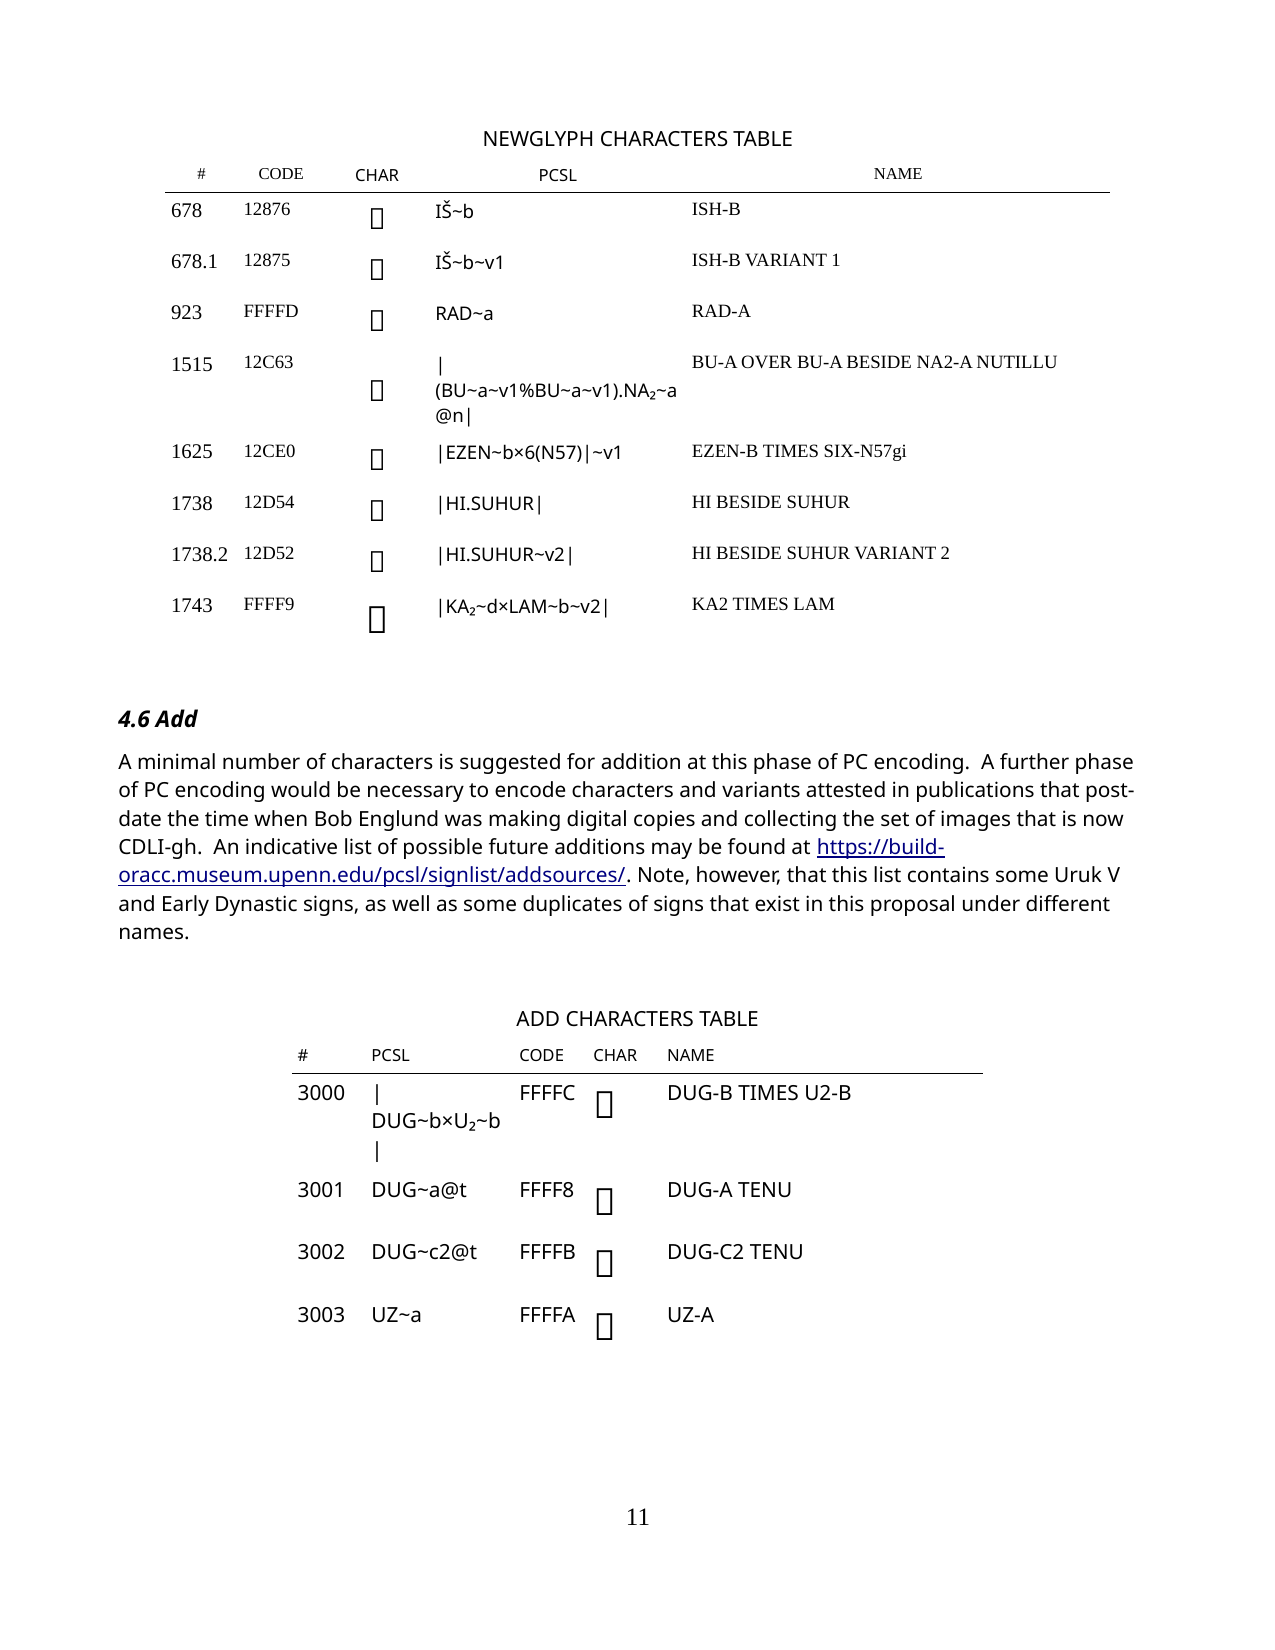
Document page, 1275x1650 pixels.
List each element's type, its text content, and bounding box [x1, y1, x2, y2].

table_cell UZ-A [661, 1294, 983, 1357]
table_cell DUG-B TIMES U2-B [661, 1074, 983, 1169]
table_cell 12875 [238, 244, 324, 294]
table_cell IŠ~b [429, 193, 686, 243]
table_cell 678.1 [165, 244, 237, 294]
table_cell RAD-A [686, 295, 1110, 346]
table_cell EZEN-B TIMES SIX-N57gi [686, 434, 1110, 485]
text A minimal number of characters is suggested for addition at this phase of PC encoding. A further phase of PC encoding would be necessary to encode characters and variants attested in publications that post-date the time when Bob Englund was making digital copies and collecting the set of images that is now CDLI-gh. An indicative list of possible future additions may be found at https://build-oracc.museum.upenn.edu/pcsl/signlist/addsources/. Note, however, that this list contains some Uruk V and Early Dynastic signs, as well as some duplicates of signs that exist in this proposal under different names. [118, 747, 1157, 946]
table_cell 1625 [165, 434, 237, 485]
table_cell 12876 [238, 193, 324, 243]
table_cell FFFF8 [513, 1169, 587, 1232]
table_cell PCSL [366, 1038, 513, 1072]
table_cell 1738 [165, 485, 237, 536]
table_cell 678 [165, 193, 237, 243]
table_cell ISH-B VARIANT 1 [686, 244, 1110, 294]
table_cell CHAR [324, 158, 429, 192]
table_cell 12D54 [238, 485, 324, 536]
table_cell 󿿽 [324, 295, 429, 346]
table_cell 3000 [292, 1074, 366, 1169]
table_cell CHAR [587, 1038, 661, 1072]
table_cell DUG-A TENU [661, 1169, 983, 1232]
table_cell RAD~a [429, 295, 686, 346]
table_cell 𒳠 [324, 434, 429, 485]
table_cell KA2 TIMES LAM [686, 587, 1110, 650]
table_cell BU-A OVER BU-A BESIDE NA2-A NUTILLU [686, 346, 1110, 434]
table_cell 923 [165, 295, 237, 346]
table_cell 1515 [165, 346, 237, 434]
table_cell NAME [686, 158, 1110, 192]
table_cell 1738.2 [165, 536, 237, 587]
table_cell |EZEN~b×6(N57)|~v1 [429, 434, 686, 485]
table_cell FFFF9 [238, 587, 324, 650]
table_header NEWGLYPH CHARACTERS TABLE [165, 118, 1110, 158]
table_cell |KA₂~d×LAM~b~v2| [429, 587, 686, 650]
table_cell 󿿸 [587, 1169, 661, 1232]
table_cell 󿿼 [587, 1074, 661, 1169]
table_cell 12C63 [238, 346, 324, 434]
table_cell FFFFA [513, 1294, 587, 1357]
table_cell DUG-C2 TENU [661, 1232, 983, 1294]
table_cell 3002 [292, 1232, 366, 1294]
table_cell PCSL [429, 158, 686, 192]
table_cell 𒵒 [324, 536, 429, 587]
table_cell CODE [238, 158, 324, 192]
table_cell NAME [661, 1038, 983, 1072]
table_cell 𒡵 [324, 244, 429, 294]
table_cell 12CE0 [238, 434, 324, 485]
table_header ADD CHARACTERS TABLE [292, 998, 983, 1038]
table_cell DUG~a@t [366, 1169, 513, 1232]
table_cell FFFFC [513, 1074, 587, 1169]
table_cell # [292, 1038, 366, 1072]
table_cell IŠ~b~v1 [429, 244, 686, 294]
table_cell 𒡶 [324, 193, 429, 243]
table_cell FFFFB [513, 1232, 587, 1294]
table_cell 3001 [292, 1169, 366, 1232]
table_cell 󿿹 [324, 587, 429, 650]
table_cell 󿿺 [587, 1294, 661, 1357]
table_cell |HI.SUHUR~v2| [429, 536, 686, 587]
table_cell |DUG~b×U₂~b| [366, 1074, 513, 1169]
table_cell FFFFD [238, 295, 324, 346]
table_cell HI BESIDE SUHUR VARIANT 2 [686, 536, 1110, 587]
table_cell |(BU~a~v1%BU~a~v1).NA₂~a@n| [429, 346, 686, 434]
table_cell 𒱣 [324, 346, 429, 434]
table_cell # [165, 158, 237, 192]
table_cell 1743 [165, 587, 237, 650]
table_cell 12D52 [238, 536, 324, 587]
table_cell |HI.SUHUR| [429, 485, 686, 536]
subtitle 4.6 Add [118, 703, 1157, 734]
table_cell UZ~a [366, 1294, 513, 1357]
table_cell ISH-B [686, 193, 1110, 243]
table_cell CODE [513, 1038, 587, 1072]
table_cell 󿿻 [587, 1232, 661, 1294]
table_cell 𒵔 [324, 485, 429, 536]
table_cell DUG~c2@t [366, 1232, 513, 1294]
table_cell 3003 [292, 1294, 366, 1357]
table_cell HI BESIDE SUHUR [686, 485, 1110, 536]
